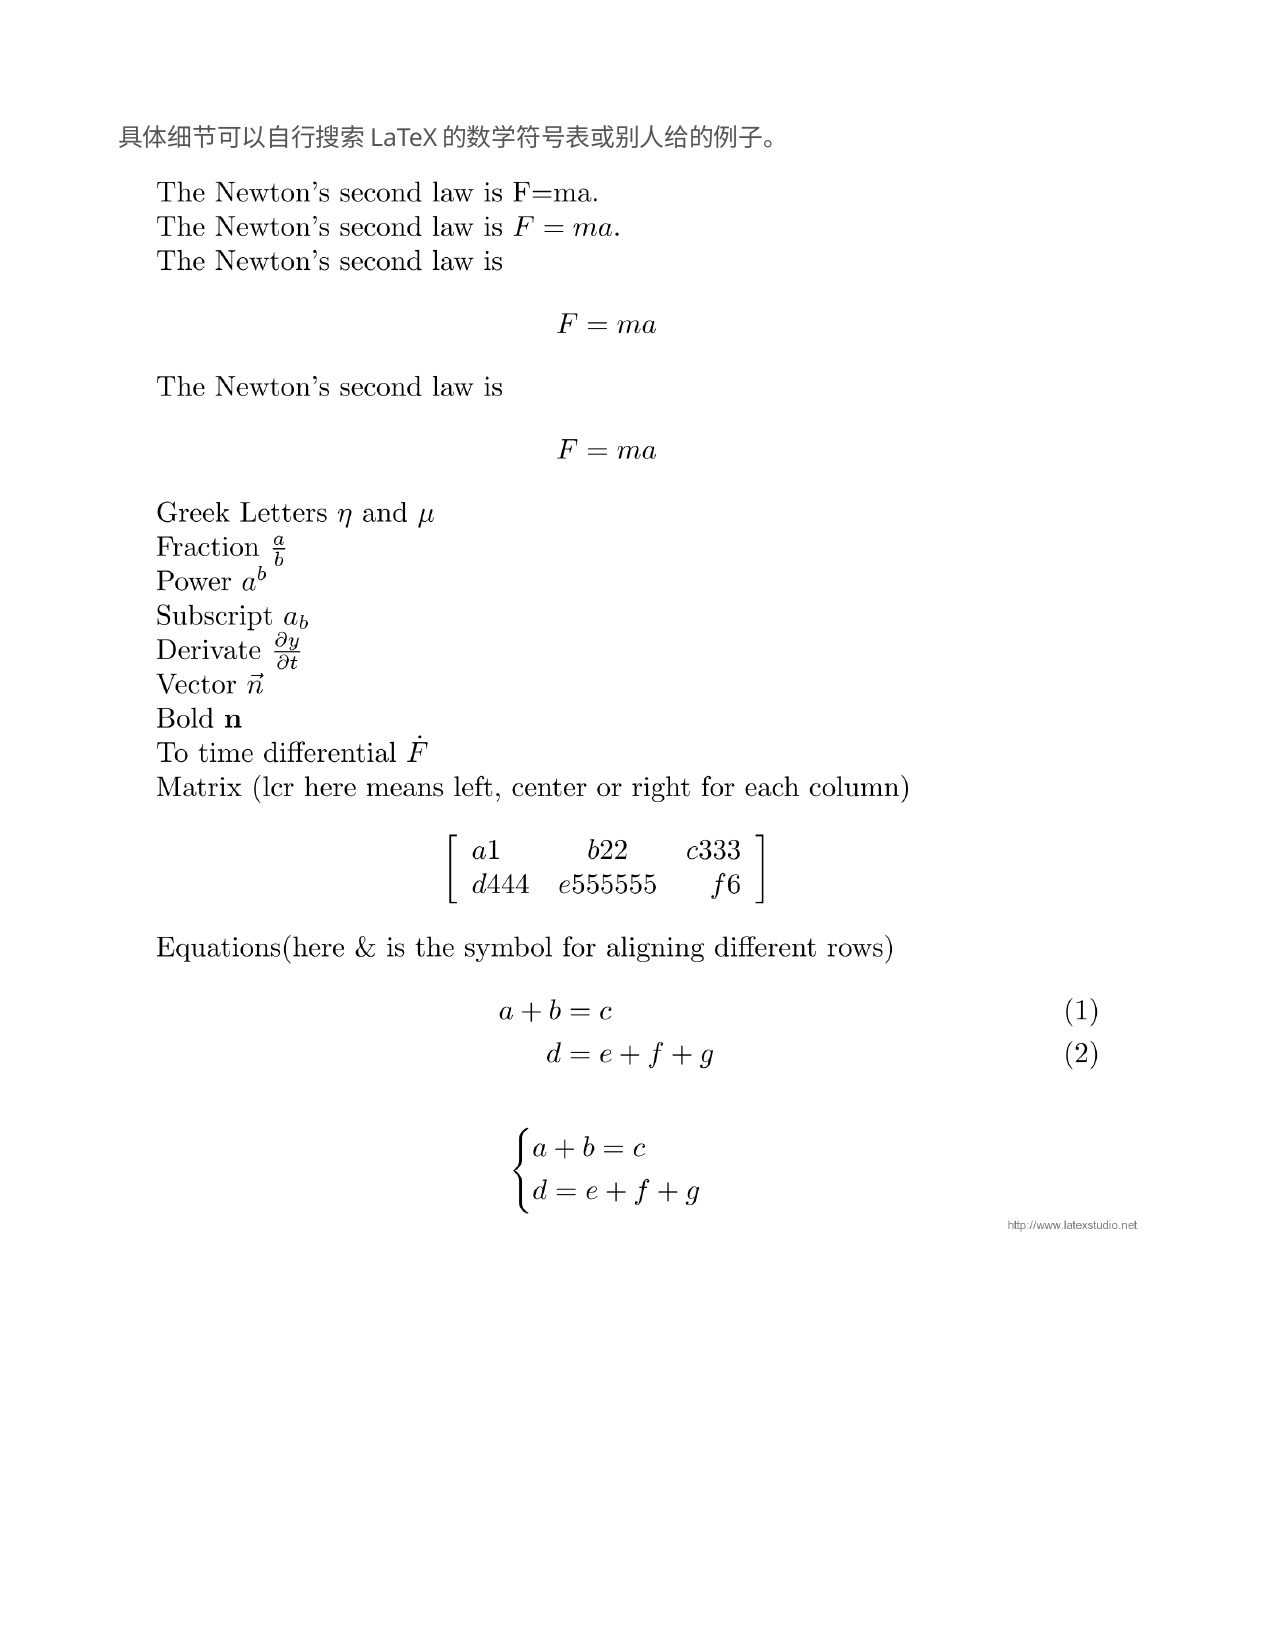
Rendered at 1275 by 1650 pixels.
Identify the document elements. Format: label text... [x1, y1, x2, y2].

text 具体细节可以自行搜索LaTeX的数学符号表或别人给的例子。 [118, 118, 1157, 1233]
picture [118, 161, 1138, 1234]
